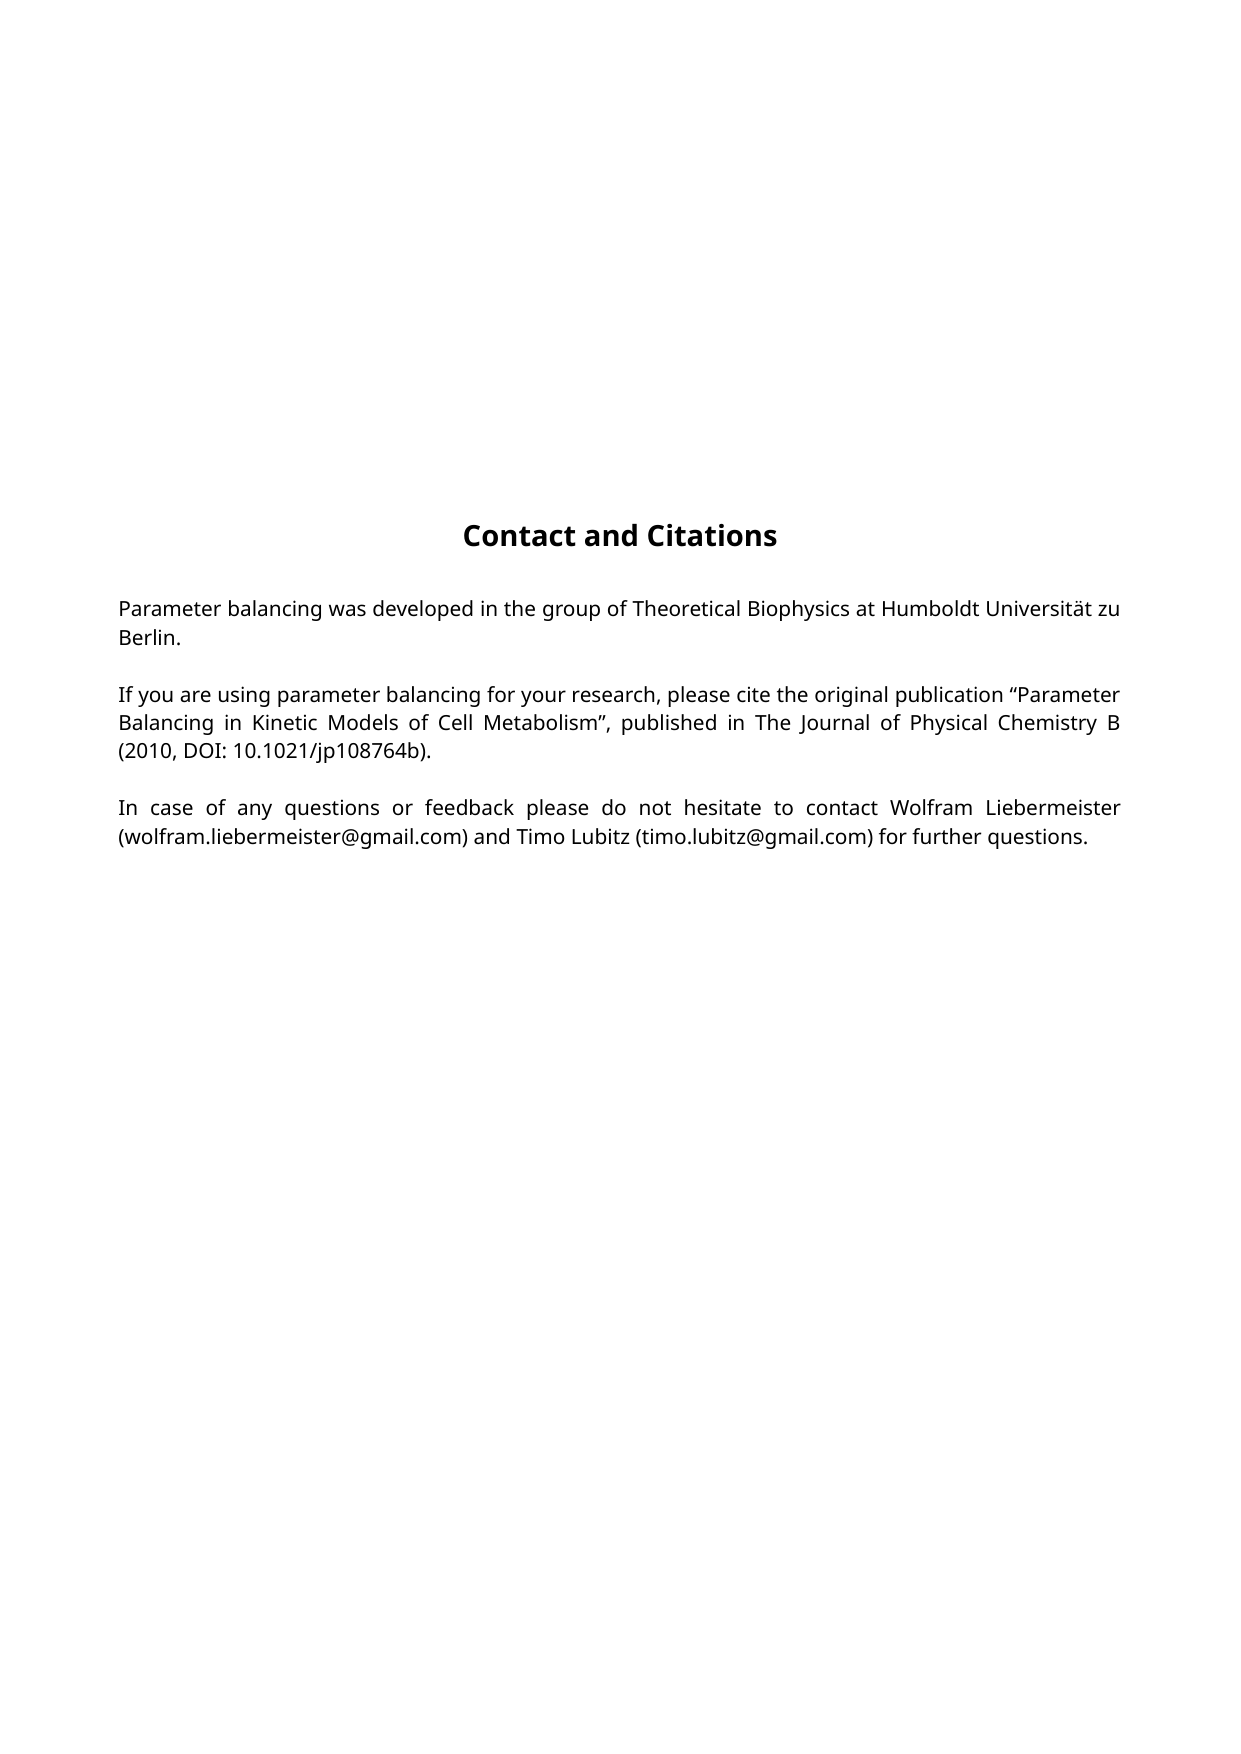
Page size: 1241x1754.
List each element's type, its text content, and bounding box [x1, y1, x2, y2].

text Parameter balancing was developed in the group of Theoretical Biophysics at Humboldt Universität zu Berlin. [118, 594, 1122, 651]
text If you are using parameter balancing for your research, please cite the original publication “Parameter Balancing in Kinetic Models of Cell Metabolism”, published in The Journal of Physical Chemistry B (2010, DOI: 10.1021/jp108764b). [118, 680, 1122, 765]
text Contact and Citations [118, 515, 1122, 555]
text In case of any questions or feedback please do not hesitate to contact Wolfram Liebermeister (wolfram.liebermeister@gmail.com) and Timo Lubitz (timo.lubitz@gmail.com) for further questions. [118, 793, 1122, 850]
